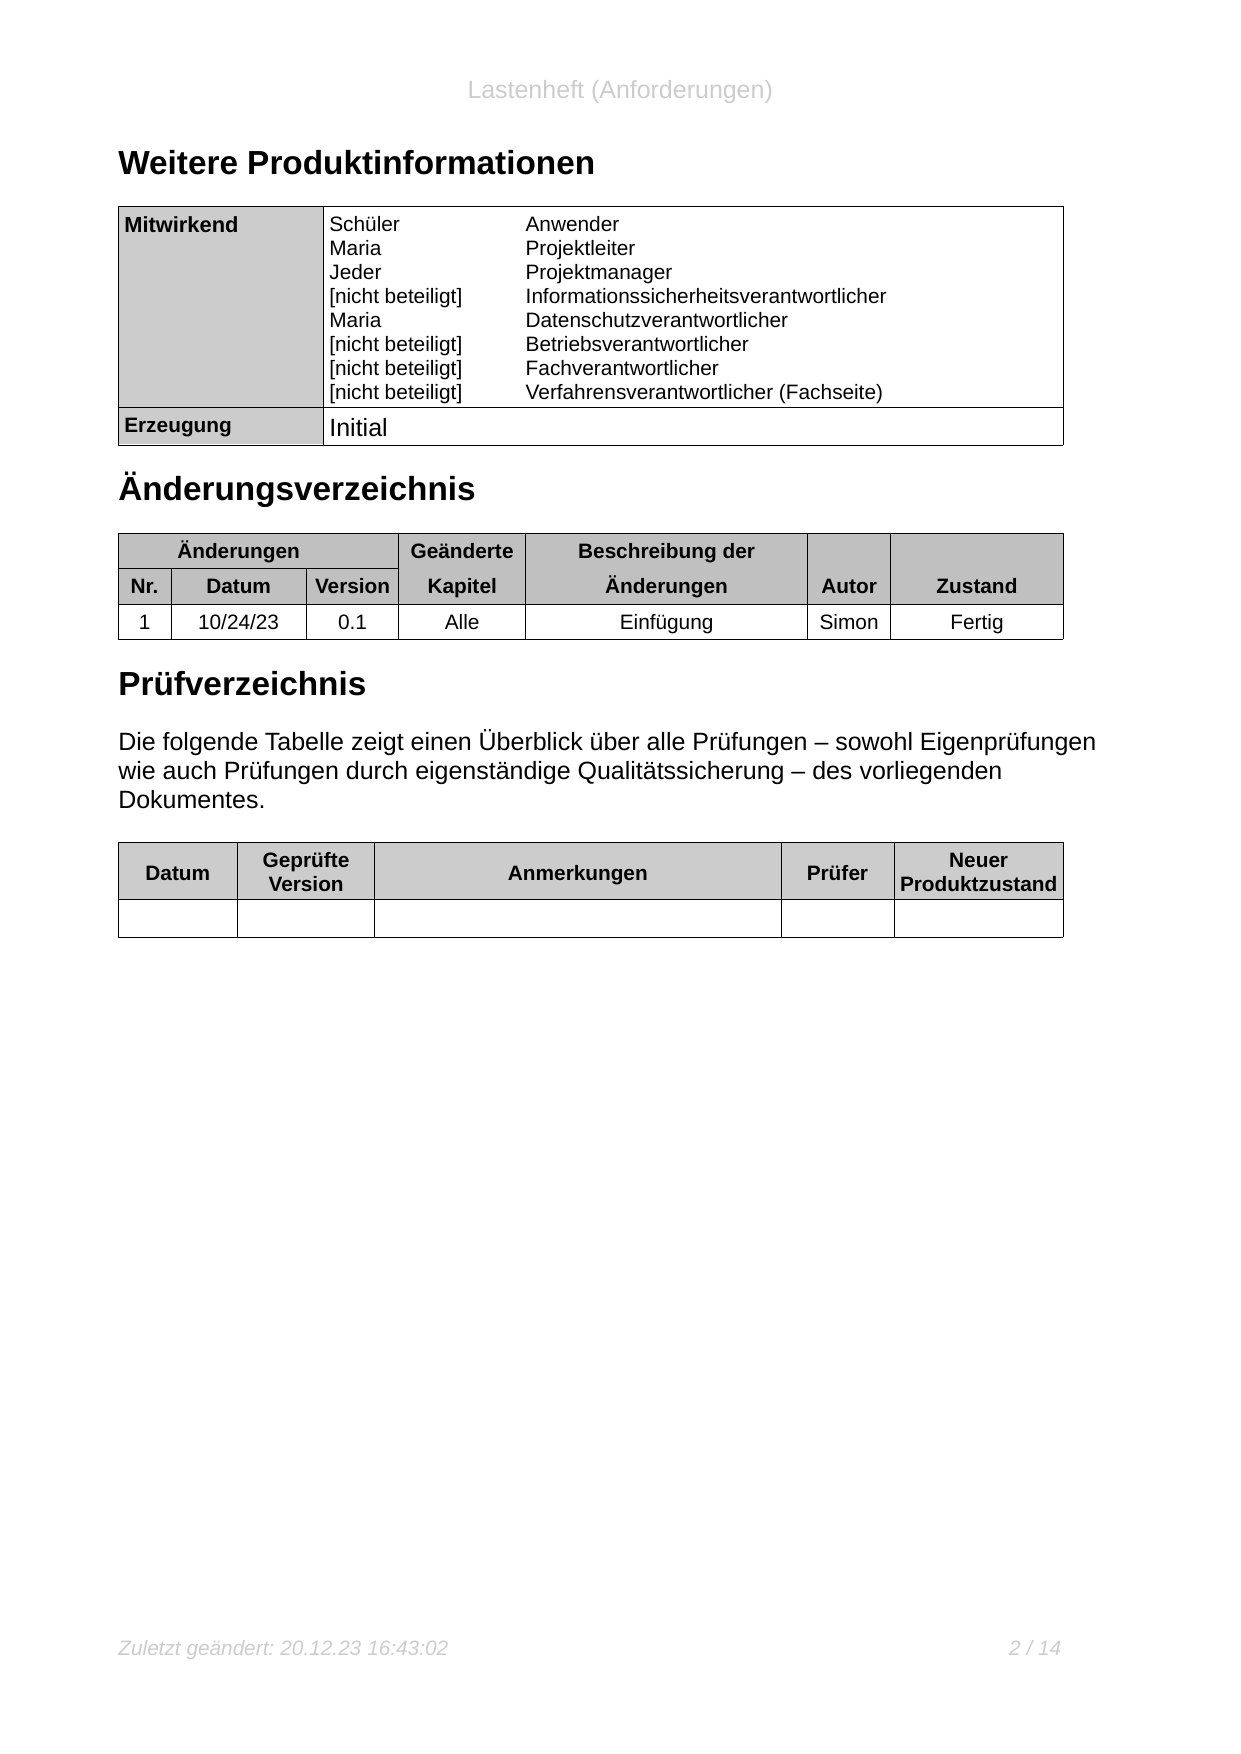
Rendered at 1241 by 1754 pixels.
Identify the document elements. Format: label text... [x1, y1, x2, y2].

table_header Schüler Anwender Maria Projektleiter Jeder Projektmanager [nicht beteiligt] Informationssicherheitsverantwortlicher Maria Datenschutzverantwortlicher [nicht beteiligt] Betriebsverantwortlicher [nicht beteiligt] Fachverantwortlicher [nicht beteiligt] Verfahrensverantwortlicher (Fachseite) [324, 207, 1063, 407]
text Weitere Produktinformationen [118, 143, 1122, 181]
table_cell Alle [399, 605, 525, 639]
table_header Geprüfte Version [238, 843, 374, 899]
table_cell 24.10.23 [172, 605, 306, 639]
table_header Datum [119, 843, 237, 899]
table_cell Simon [808, 605, 890, 639]
table_header Neuer Produktzustand [895, 843, 1063, 899]
table_cell [375, 900, 781, 937]
table_cell [119, 900, 237, 937]
table_header Mitwirkend [119, 207, 323, 407]
table_header [808, 534, 890, 568]
table_header [891, 534, 1063, 568]
table_cell Version [307, 569, 398, 604]
text Prüfverzeichnis [118, 664, 1122, 702]
table_cell [895, 900, 1063, 937]
table_header Beschreibung der [526, 534, 807, 568]
table_cell Fertig [891, 605, 1063, 639]
table_cell Einfügung [526, 605, 807, 639]
table_cell Initial [324, 408, 1063, 444]
table_cell Erzeugung [119, 408, 323, 444]
table_cell [238, 900, 374, 937]
table_header Geänderte [399, 534, 525, 568]
table_header Prüfer [782, 843, 894, 899]
table_cell 1 [119, 605, 171, 639]
table_cell Änderungen [526, 568, 807, 604]
table_cell [782, 900, 894, 937]
table_cell Nr. [119, 569, 171, 604]
table_header Anmerkungen [375, 843, 781, 899]
table_cell Autor [808, 568, 890, 604]
table_header [306, 534, 398, 568]
table_cell Datum [172, 569, 306, 604]
table_cell 0.1 [307, 605, 398, 639]
table_header Änderungen [171, 534, 306, 568]
table_cell Zustand [891, 568, 1063, 604]
text Die folgende Tabelle zeigt einen Überblick über alle Prüfungen – sowohl Eigenprüfungen wie auch Prüfungen durch eigenständige Qualitätssicherung – des vorliegenden Dokumentes. [118, 727, 1122, 813]
text Änderungsverzeichnis [118, 469, 1122, 508]
table_header [119, 534, 171, 568]
table_cell Kapitel [399, 568, 525, 604]
